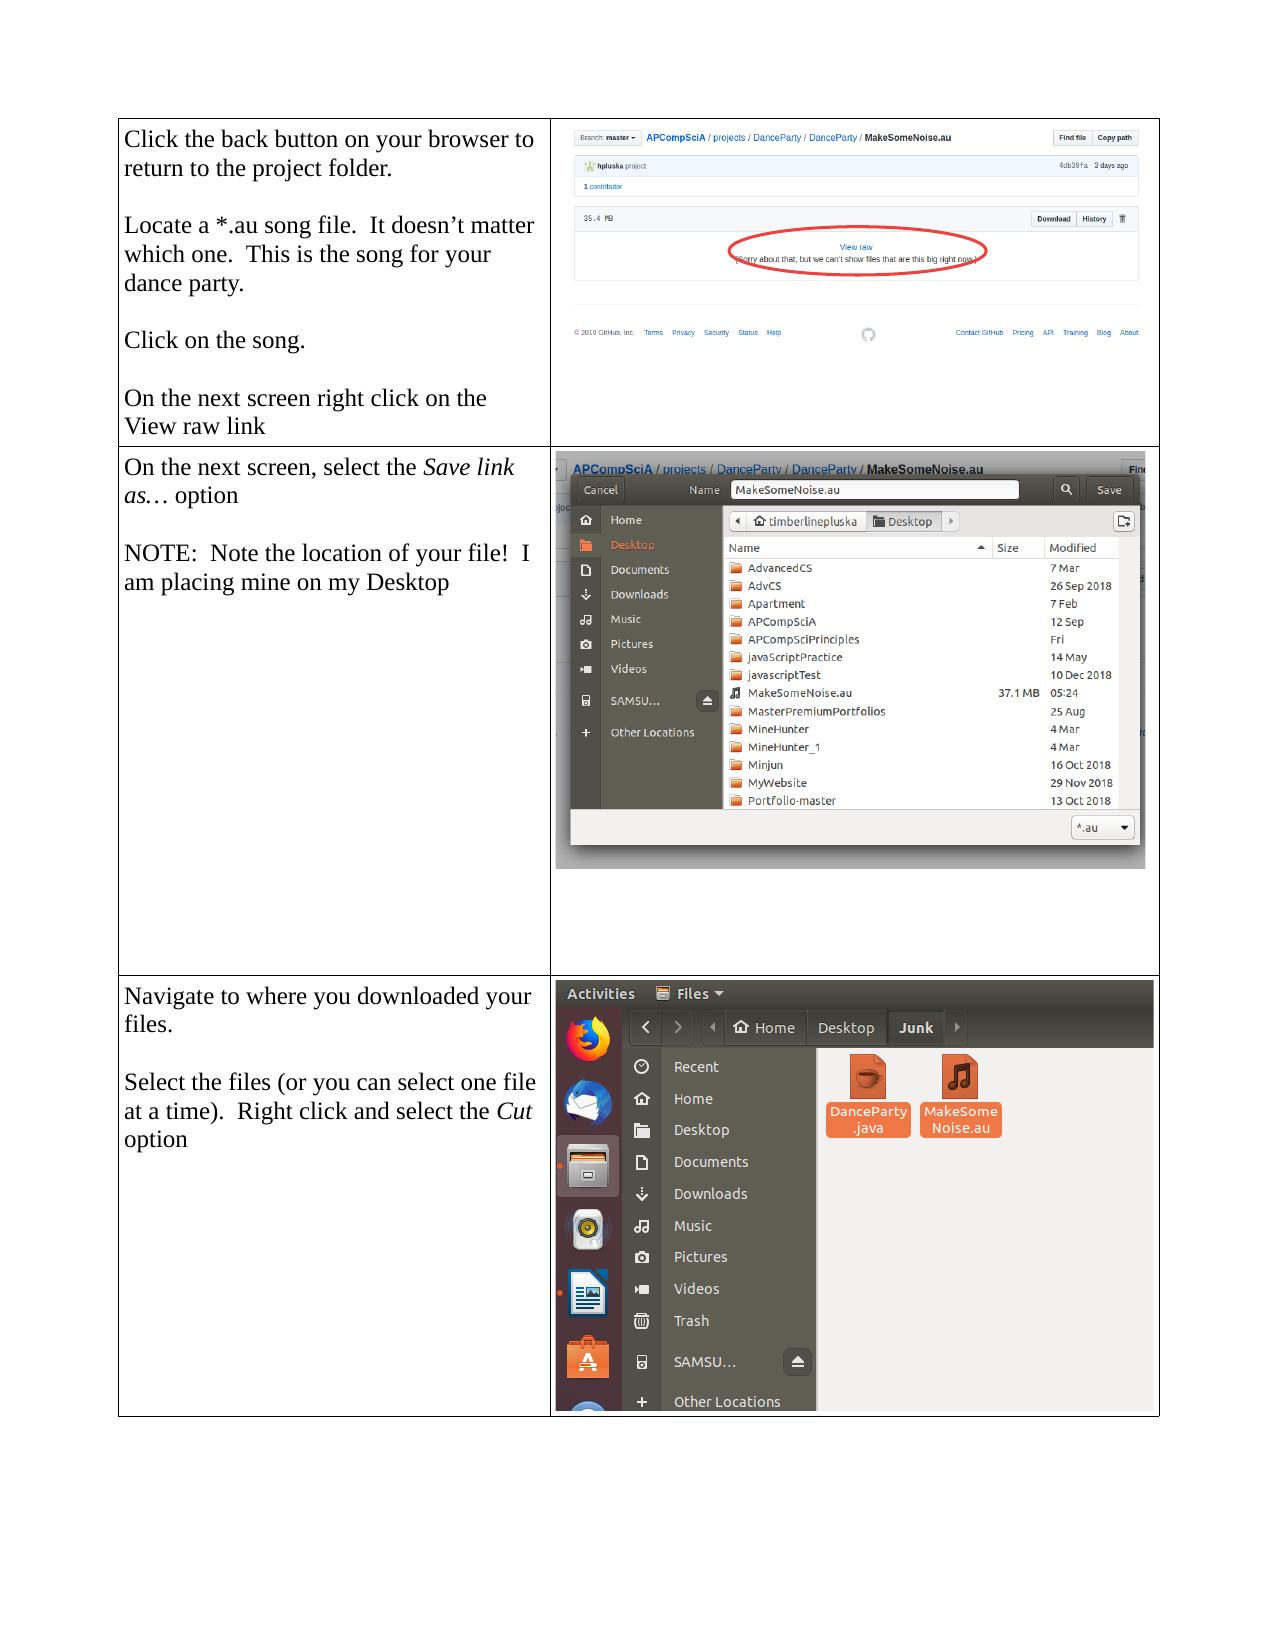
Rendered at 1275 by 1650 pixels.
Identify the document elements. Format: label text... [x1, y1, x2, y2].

table_cell [551, 119, 1159, 446]
table_cell [551, 976, 1159, 1416]
picture [555, 123, 1154, 369]
table_cell On the next screen, select the Save link as… option NOTE: Note the location of your file! I am placing mine on my Desktop [119, 447, 550, 975]
table_cell Click the back button on your browser to return to the project folder. Locate a *.au song file. It doesn’t matter which one. This is the song for your dance party. Click on the song. On the next screen right click on the View raw link [119, 119, 550, 446]
picture [642, 451, 1110, 869]
table_cell [551, 447, 1159, 975]
table_cell Navigate to where you downloaded your files. Select the files (or you can select one file at a time). Right click and select the Cut option [119, 976, 550, 1416]
